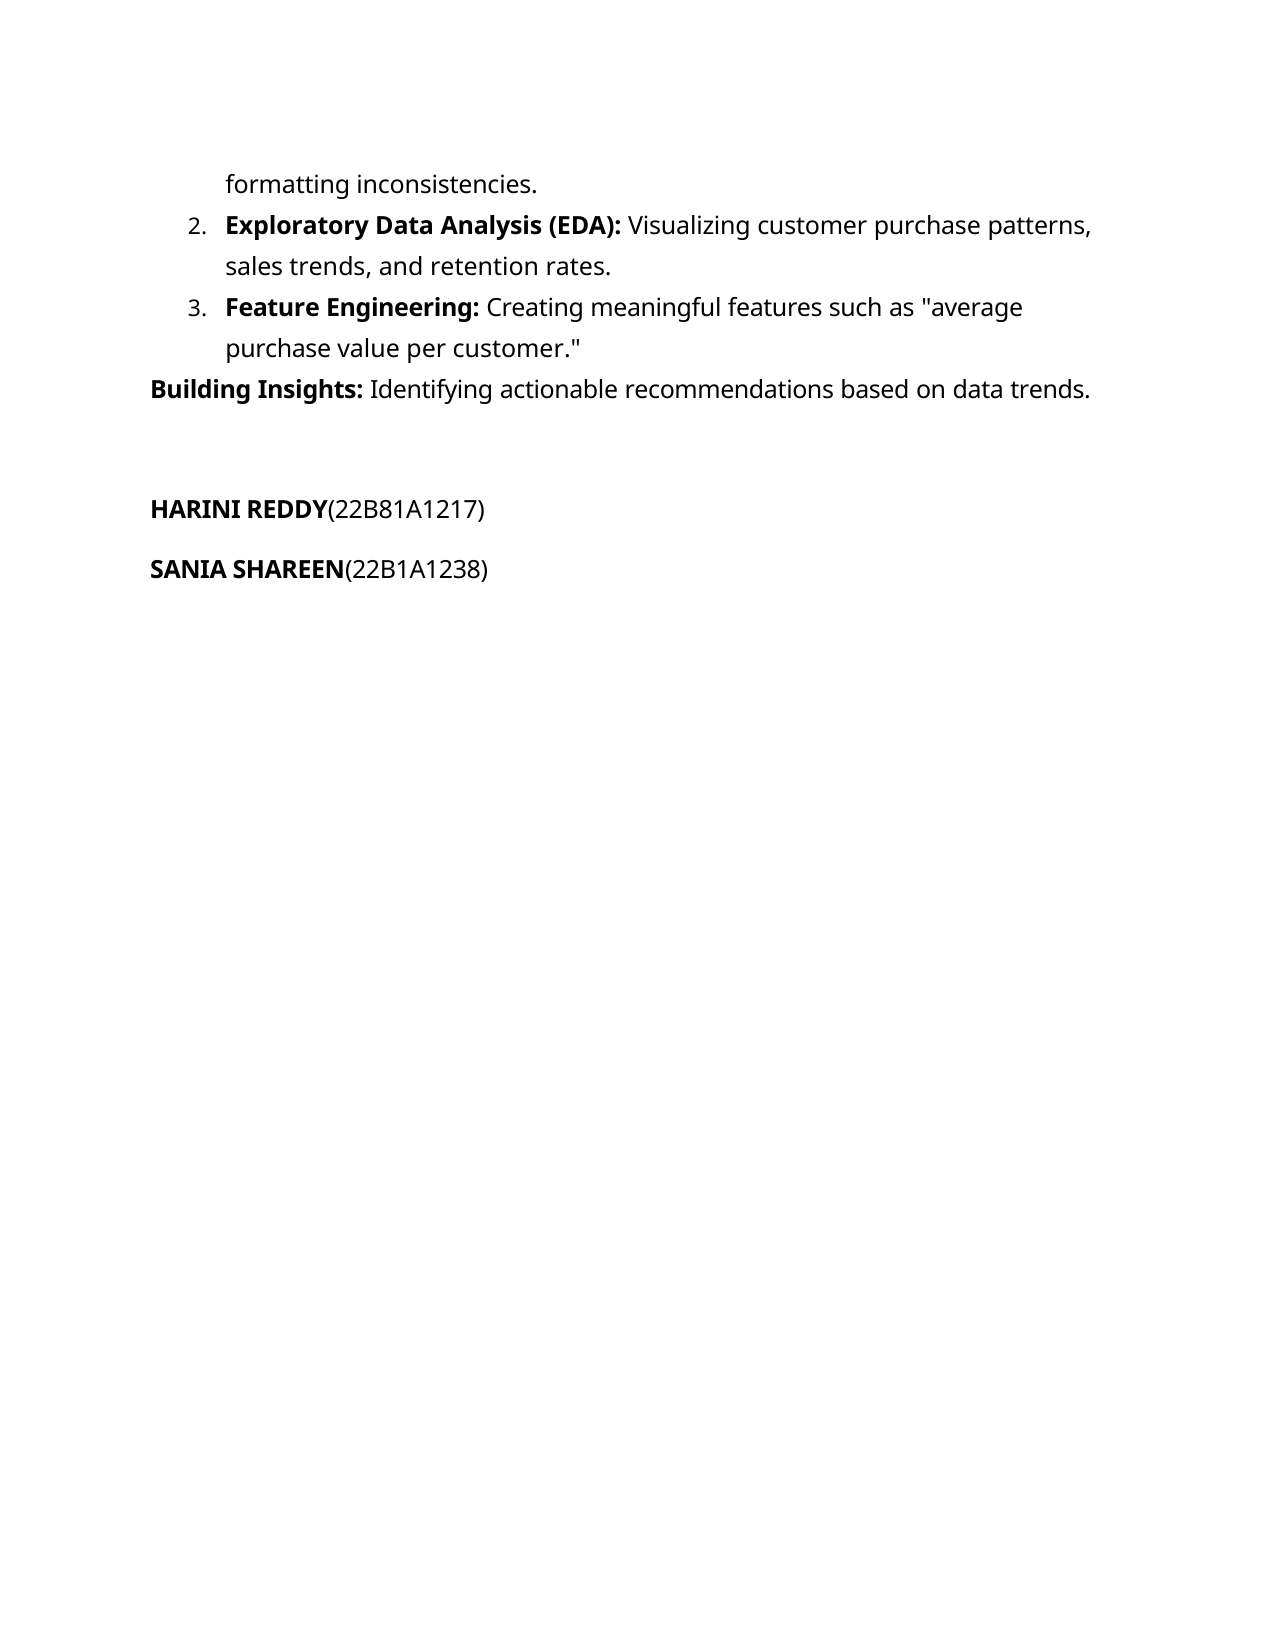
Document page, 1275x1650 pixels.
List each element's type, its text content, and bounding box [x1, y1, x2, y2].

text SANIA SHAREEN(22B1A1238) [150, 551, 1162, 586]
list formatting inconsistencies. [188, 167, 957, 201]
list Feature Engineering: Creating meaningful features such as "average purchase value per customer." [188, 290, 1072, 365]
list Exploratory Data Analysis (EDA): Visualizing customer purchase patterns, sales trends, and retention rates. [188, 207, 1093, 282]
text HARINI REDDY(22B81A1217) [150, 491, 1162, 526]
text Building Insights: Identifying actionable recommendations based on data trends. [150, 371, 1162, 406]
